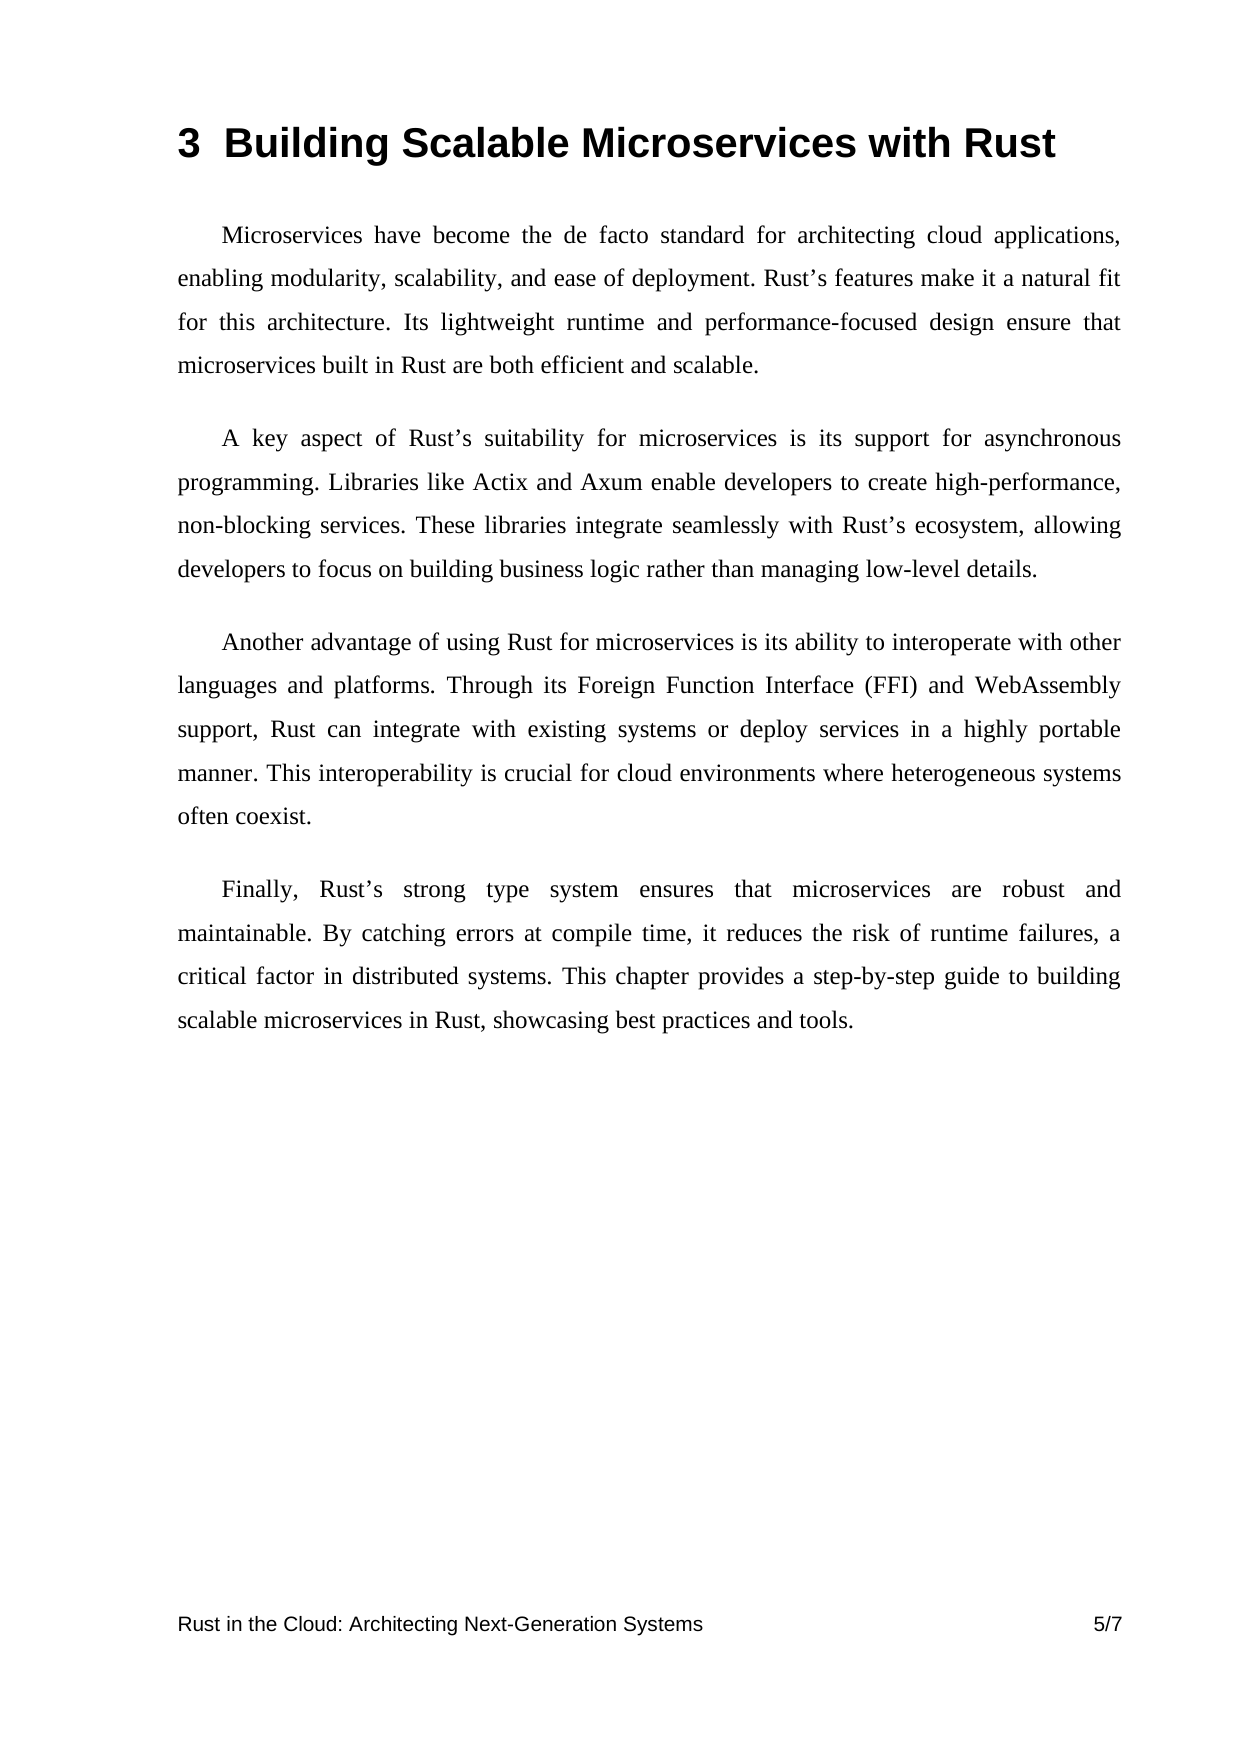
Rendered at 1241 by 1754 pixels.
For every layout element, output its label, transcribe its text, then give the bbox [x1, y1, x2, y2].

text Another advantage of using Rust for microservices is its ability to interoperate with other languages and platforms. Through its Foreign Function Interface (FFI) and WebAssembly support, Rust can integrate with existing systems or deploy services in a highly portable manner. This interoperability is crucial for cloud environments where heterogeneous systems often coexist. [177, 627, 1122, 830]
text A key aspect of Rust’s suitability for microservices is its support for asynchronous programming. Libraries like Actix and Axum enable developers to create high-performance, non-blocking services. These libraries integrate seamlessly with Rust’s ecosystem, allowing developers to focus on building business logic rather than managing low-level details. [177, 423, 1122, 583]
subtitle Building Scalable Microservices with Rust [177, 118, 1122, 166]
text Microservices have become the de facto standard for architecting cloud applications, enabling modularity, scalability, and ease of deployment. Rust’s features make it a natural fit for this architecture. Its lightweight runtime and performance-focused design ensure that microservices built in Rust are both efficient and scalable. [177, 219, 1122, 379]
text Finally, Rust’s strong type system ensures that microservices are robust and maintainable. By catching errors at compile time, it reduces the risk of runtime failures, a critical factor in distributed systems. This chapter provides a step-by-step guide to building scalable microservices in Rust, showcasing best practices and tools. [177, 874, 1122, 1034]
